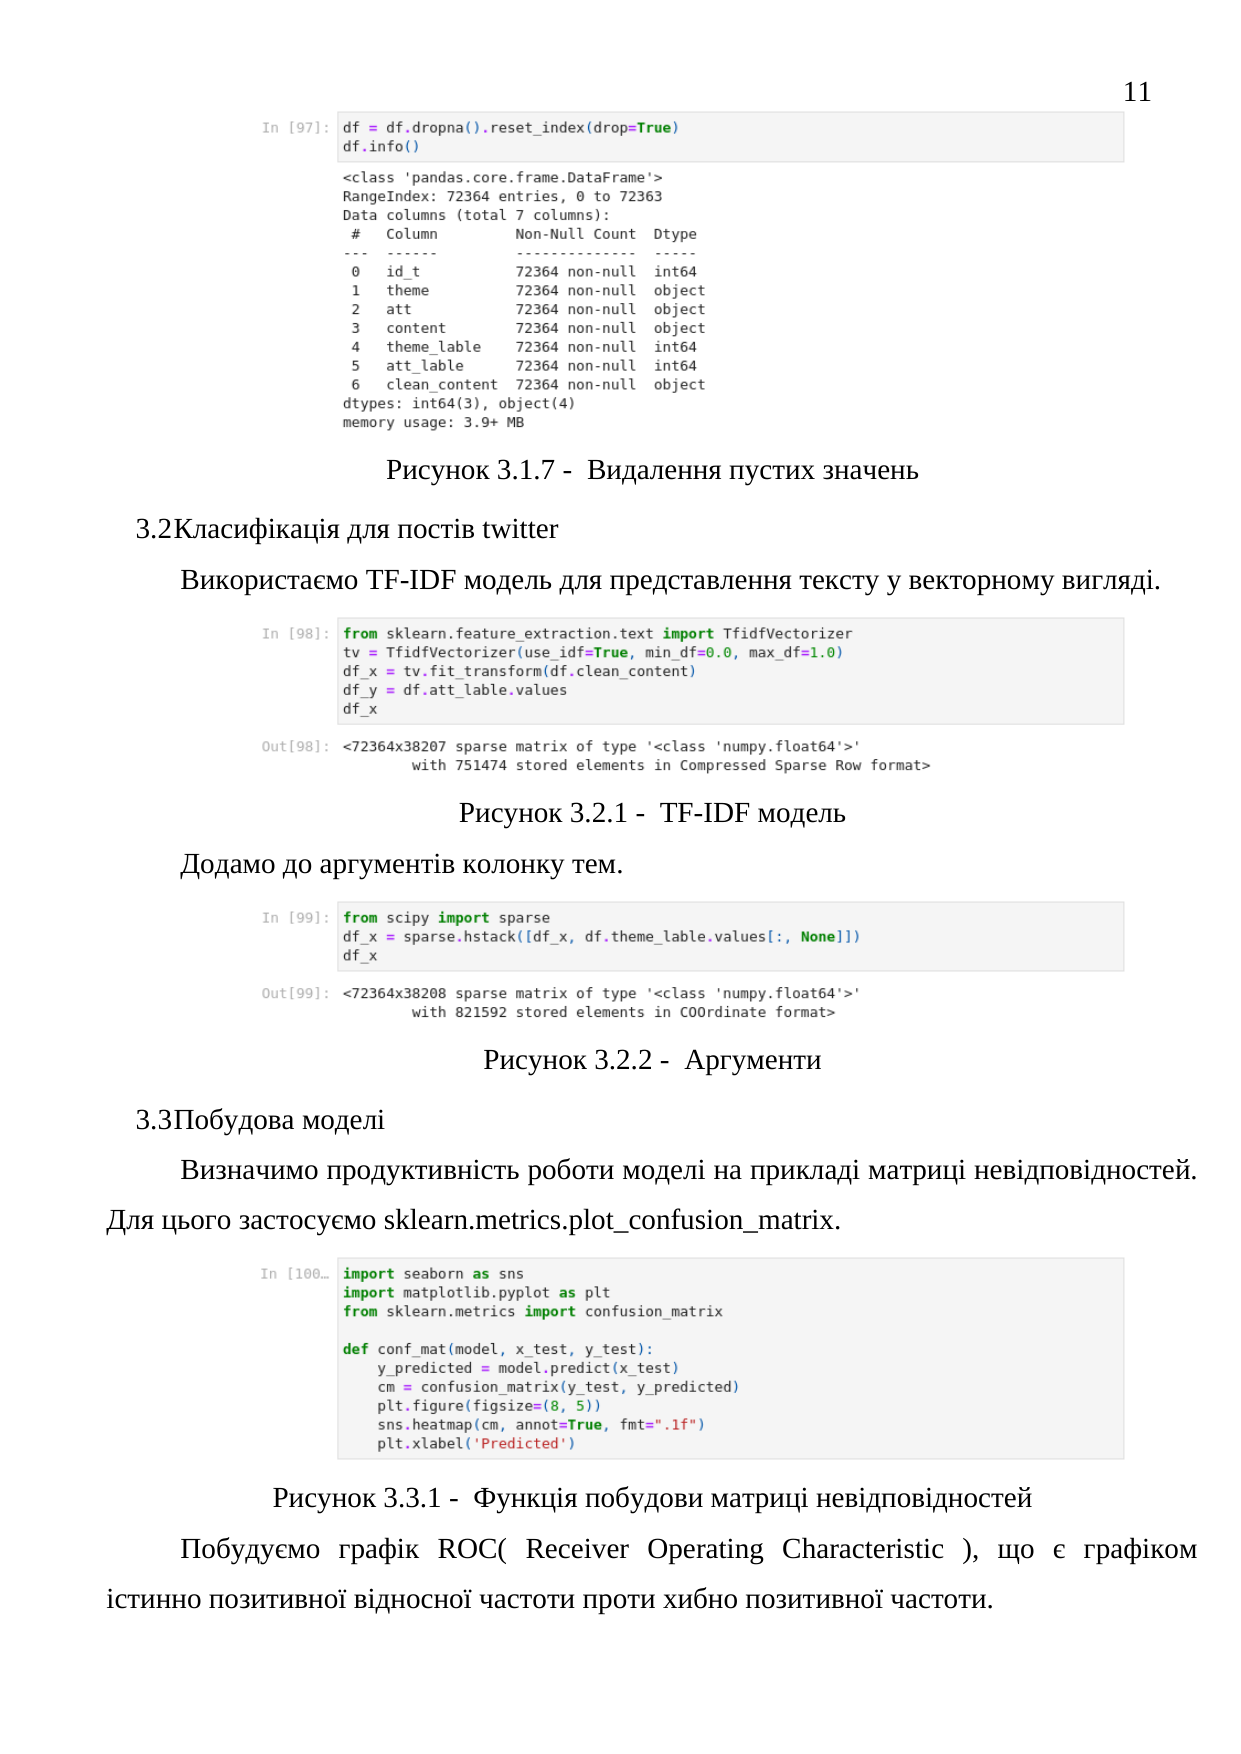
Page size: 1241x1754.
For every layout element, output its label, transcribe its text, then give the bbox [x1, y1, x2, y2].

subtitle Аргументи [106, 1042, 1198, 1076]
text Використаємо TF-IDF модель для представлення тексту у векторному вигляді. [106, 562, 1198, 595]
text Побудуємо графік ROC( Receiver Operating Characteristic ), що є графіком істинно позитивної відносної частоти проти хибно позитивної частоти. [106, 1531, 1198, 1614]
picture [248, 1252, 1130, 1464]
text Визначимо продуктивність роботи моделі на прикладі матриці невідповідностей. Для цього застосуємо sklearn.metrics.plot_confusion_matrix. [106, 1152, 1198, 1236]
subtitle Функція побудови матриці невідповідностей [106, 1480, 1198, 1514]
picture [248, 612, 1130, 779]
subtitle TF-IDF модель [106, 796, 1198, 829]
text Додамо до аргументів колонку тем. [106, 846, 1198, 879]
subtitle Видалення пустих значень [106, 452, 1198, 486]
picture [248, 896, 1130, 1026]
subtitle Побудова моделі [106, 1102, 1198, 1135]
subtitle Класифікація для постів twitter [106, 512, 1198, 545]
picture [248, 106, 1130, 436]
